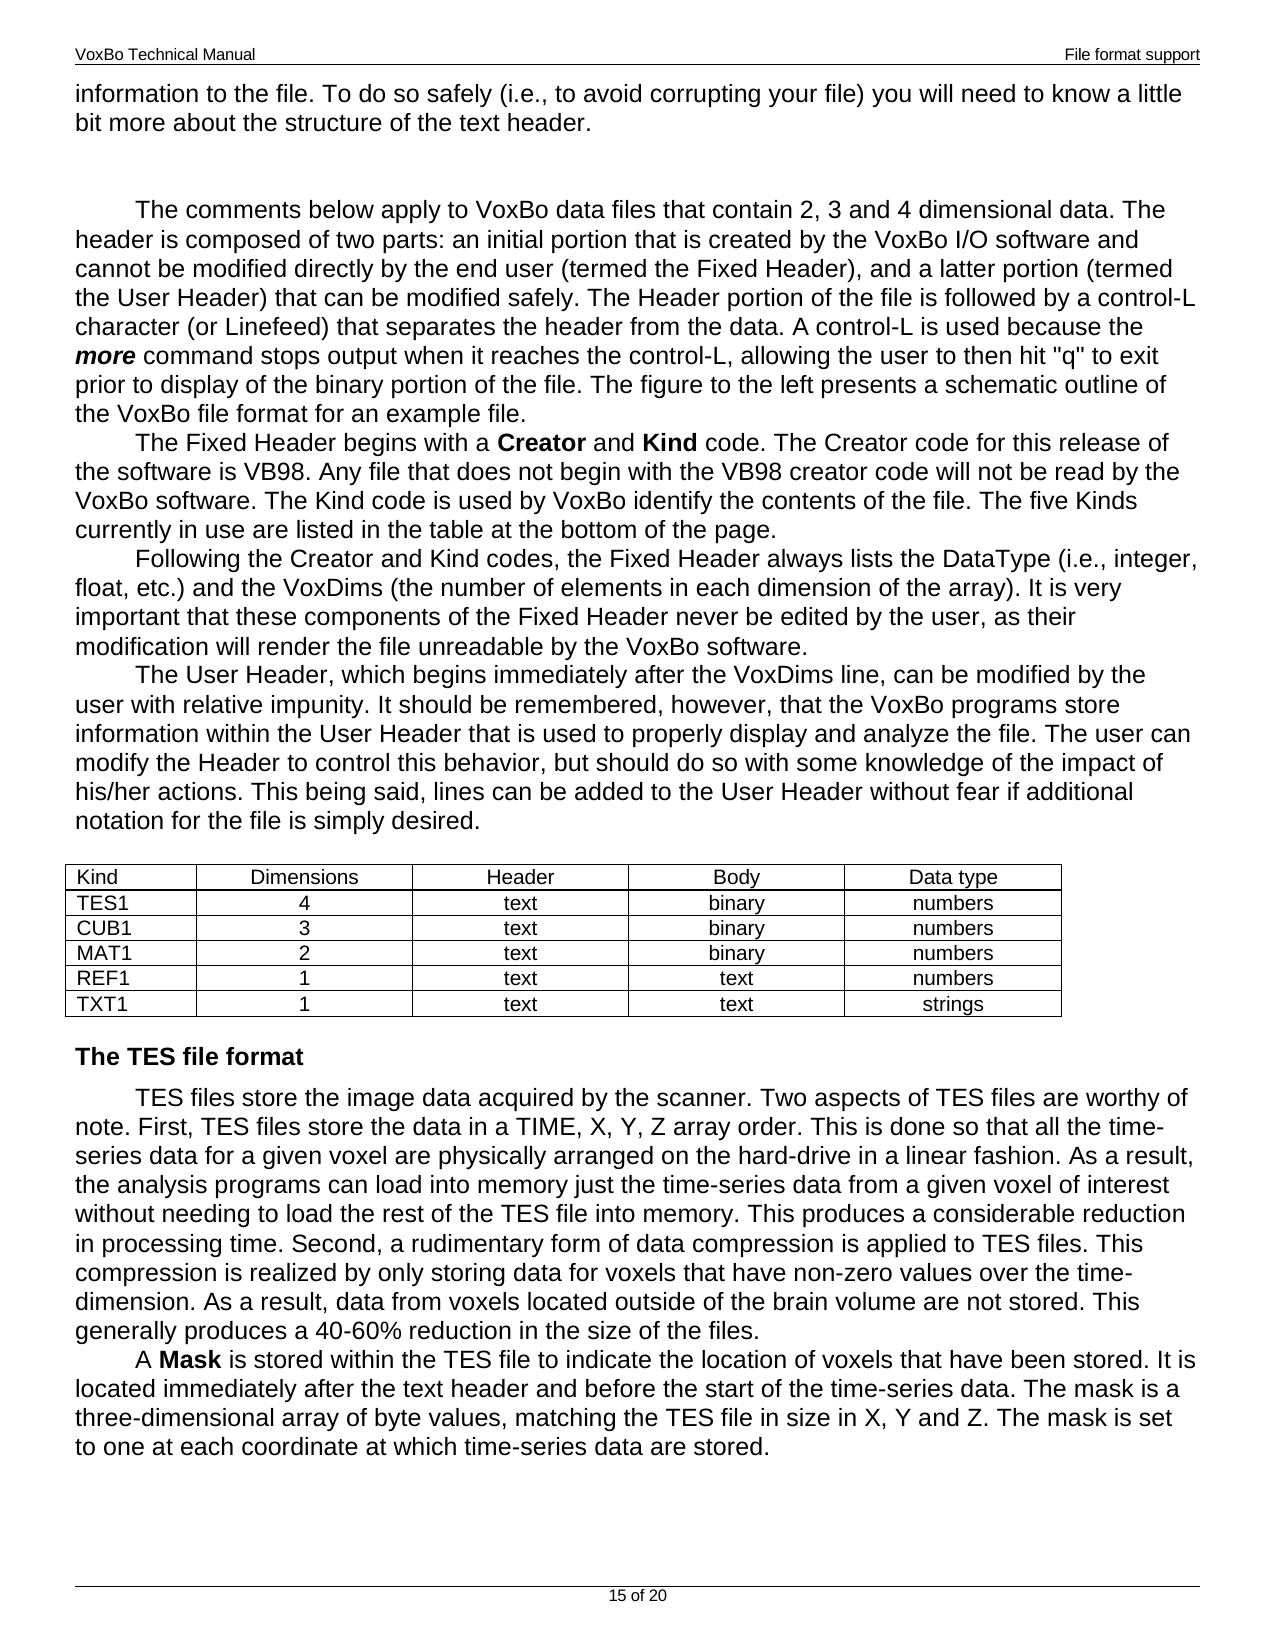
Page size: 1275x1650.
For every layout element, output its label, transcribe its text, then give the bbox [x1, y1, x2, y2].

table_cell text [629, 991, 844, 1016]
text The Fixed Header begins with a Creator and Kind code. The Creator code for this release of the software is VB98. Any file that does not begin with the VB98 creator code will not be read by the VoxBo software. The Kind code is used by VoxBo identify the contents of the file. The five Kinds currently in use are listed in the table at the bottom of the page. [75, 428, 1200, 544]
table_cell 3 [197, 916, 412, 940]
table_cell text [413, 941, 628, 965]
table_cell binary [629, 891, 844, 915]
table_cell 1 [197, 991, 412, 1016]
table_cell REF1 [66, 966, 196, 990]
table_header Header [413, 865, 628, 889]
table_cell numbers [845, 916, 1061, 940]
table_cell TES1 [66, 891, 196, 915]
text The User Header, which begins immediately after the VoxDims line, can be modified by the user with relative impunity. It should be remembered, however, that the VoxBo programs store information within the User Header that is used to properly display and analyze the file. The user can modify the Header to control this behavior, but should do so with some knowledge of the impact of his/her actions. This being said, lines can be added to the User Header without fear if additional notation for the file is simply desired. [75, 660, 1200, 835]
table_cell text [629, 966, 844, 990]
table_header Dimensions [197, 865, 412, 889]
table_cell binary [629, 916, 844, 940]
table_cell CUB1 [66, 916, 196, 940]
text A Mask is stored within the TES file to indicate the location of voxels that have been stored. It is located immediately after the text header and before the start of the time-series data. The mask is a three-dimensional array of byte values, matching the TES file in size in X, Y and Z. The mask is set to one at each coordinate at which time-series data are stored. [75, 1345, 1200, 1461]
table_cell 2 [197, 941, 412, 965]
subtitle The TES file format [75, 1042, 1200, 1071]
table_cell text [413, 966, 628, 990]
table_cell strings [845, 991, 1061, 1016]
text The comments below apply to VoxBo data files that contain 2, 3 and 4 dimensional data. The header is composed of two parts: an initial portion that is created by the VoxBo I/O software and cannot be modified directly by the end user (termed the Fixed Header), and a latter portion (termed the User Header) that can be modified safely. The Header portion of the file is followed by a control-L character (or Linefeed) that separates the header from the data. A control-L is used because the more command stops output when it reaches the control-L, allowing the user to then hit "q" to exit prior to display of the binary portion of the file. The figure to the left presents a schematic outline of the VoxBo file format for an example file. [75, 195, 1200, 428]
table_cell numbers [845, 941, 1061, 965]
table_header Body [629, 865, 844, 889]
table_header Kind [66, 865, 196, 889]
text Following the Creator and Kind codes, the Fixed Header always lists the DataType (i.e., integer, float, etc.) and the VoxDims (the number of elements in each dimension of the array). It is very important that these components of the Fixed Header never be edited by the user, as their modification will render the file unreadable by the VoxBo software. [75, 544, 1200, 660]
text TES files store the image data acquired by the scanner. Two aspects of TES files are worthy of note. First, TES files store the data in a TIME, X, Y, Z array order. This is done so that all the time-series data for a given voxel are physically arranged on the hard-drive in a linear fashion. As a result, the analysis programs can load into memory just the time-series data from a given voxel of interest without needing to load the rest of the TES file into memory. This produces a considerable reduction in processing time. Second, a rudimentary form of data compression is applied to TES files. This compression is realized by only storing data for voxels that have non-zero values over the time-dimension. As a result, data from voxels located outside of the brain volume are not stored. This generally produces a 40-60% reduction in the size of the files. [75, 1083, 1200, 1345]
table_cell MAT1 [66, 941, 196, 965]
table_cell text [413, 916, 628, 940]
table_cell text [413, 991, 628, 1016]
table_cell numbers [845, 966, 1061, 990]
table_cell text [413, 891, 628, 915]
text information to the file. To do so safely (i.e., to avoid corrupting your file) you will need to know a little bit more about the structure of the text header. [75, 79, 1200, 137]
table_cell binary [629, 941, 844, 965]
table_cell 4 [197, 891, 412, 915]
table_cell TXT1 [66, 991, 196, 1016]
table_cell numbers [845, 891, 1061, 915]
table_cell 1 [197, 966, 412, 990]
table_header Data type [845, 865, 1061, 889]
